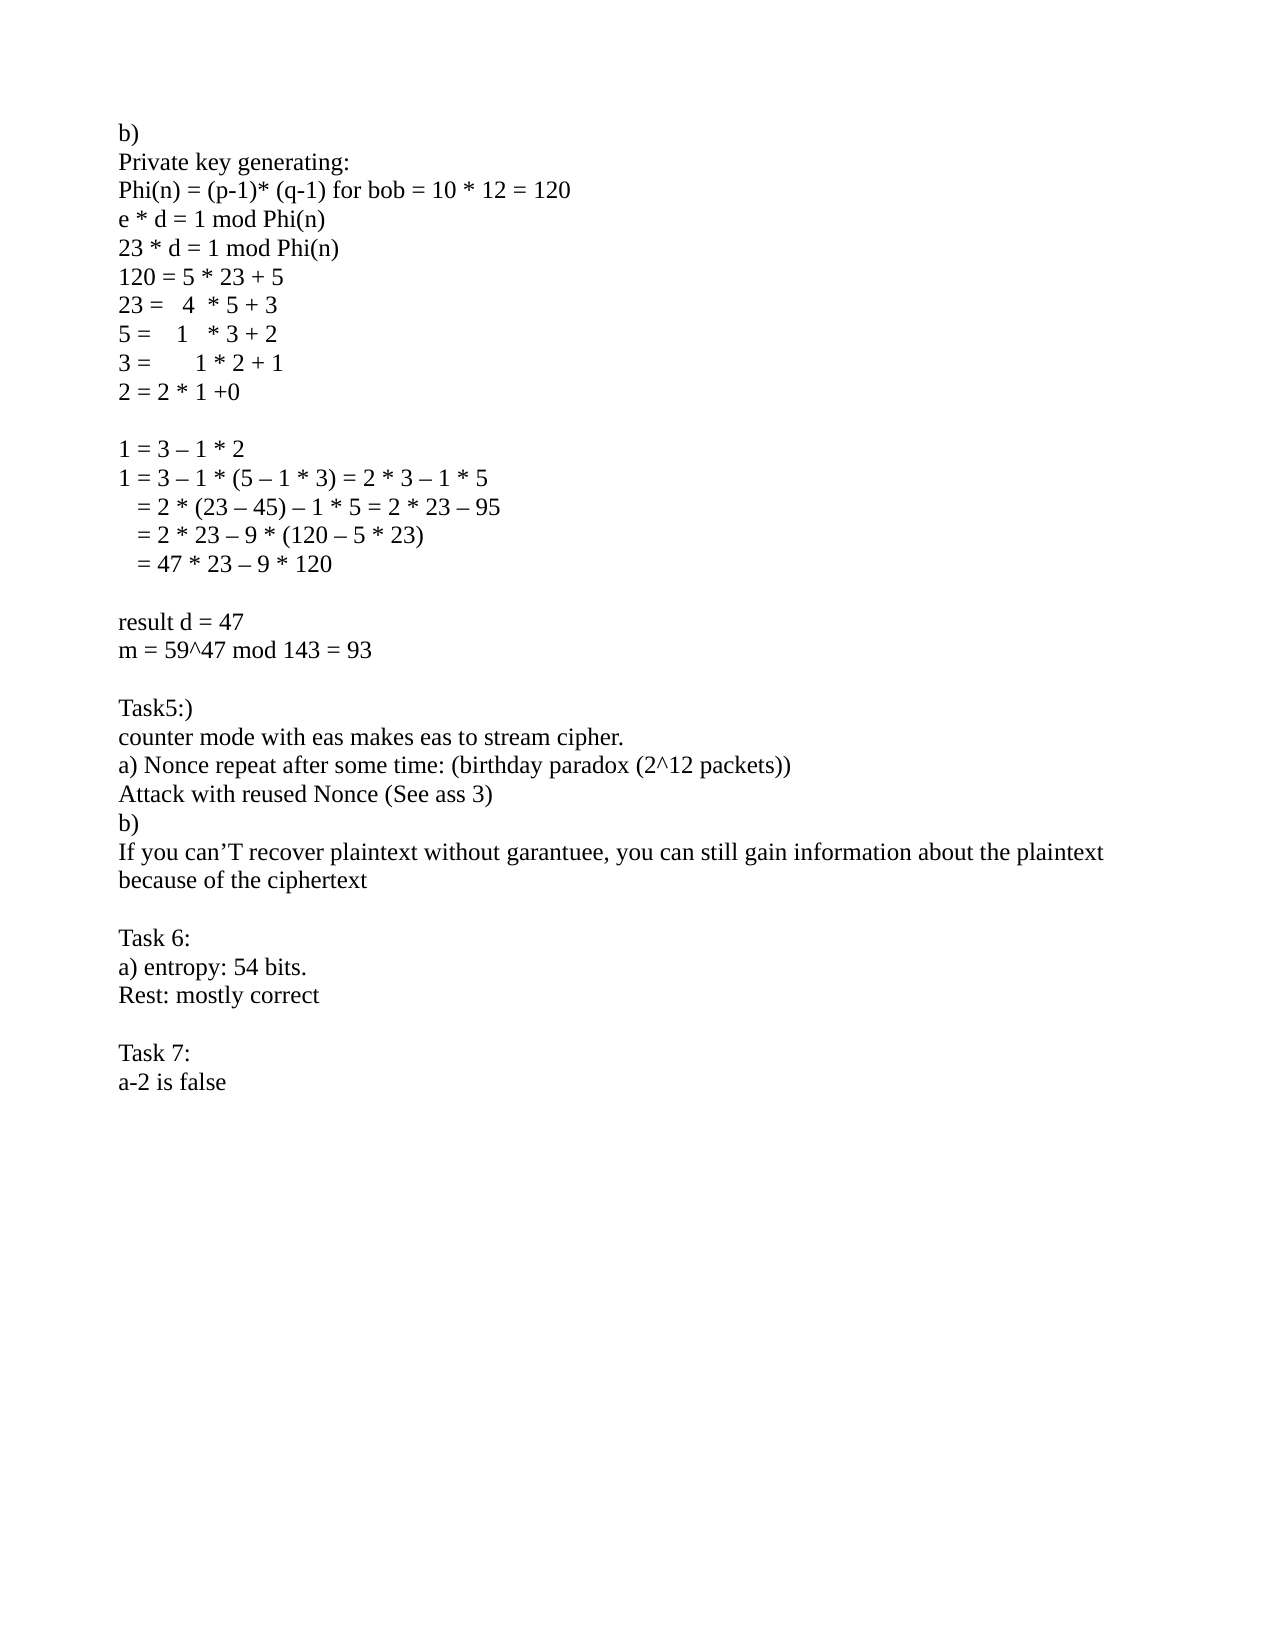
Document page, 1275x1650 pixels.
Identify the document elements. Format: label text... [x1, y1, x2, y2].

text Rest: mostly correct [118, 981, 1157, 1009]
text 1 = 3 – 1 * (5 – 1 * 3) = 2 * 3 – 1 * 5 [118, 463, 1157, 492]
text Phi(n) = (p-1)* (q-1) for bob = 10 * 12 = 120 [118, 176, 1157, 204]
text e * d = 1 mod Phi(n) [118, 204, 1157, 233]
text = 2 * 23 – 9 * (120 – 5 * 23) [118, 521, 1157, 549]
text 120 = 5 * 23 + 5 [118, 262, 1157, 291]
text 23 * d = 1 mod Phi(n) [118, 233, 1157, 262]
text result d = 47 [118, 607, 1157, 636]
text m = 59^47 mod 143 = 93 [118, 636, 1157, 664]
text 5 = 1 * 3 + 2 [118, 319, 1157, 348]
text Task 7: [118, 1038, 1157, 1067]
text a-2 is false [118, 1067, 1157, 1096]
text Task 6: [118, 923, 1157, 952]
text counter mode with eas makes eas to stream cipher. [118, 722, 1157, 751]
text b) [118, 808, 1157, 837]
text Task5:) [118, 693, 1157, 722]
text a) entropy: 54 bits. [118, 952, 1157, 981]
text 3 = 1 * 2 + 1 [118, 348, 1157, 377]
text a) Nonce repeat after some time: (birthday paradox (2^12 packets)) [118, 751, 1157, 779]
text b) [118, 118, 1157, 147]
text 23 = 4 * 5 + 3 [118, 291, 1157, 319]
text Attack with reused Nonce (See ass 3) [118, 779, 1157, 808]
text If you can’T recover plaintext without garantuee, you can still gain information about the plaintext because of the ciphertext [118, 837, 1157, 894]
text 1 = 3 – 1 * 2 [118, 434, 1157, 463]
text 2 = 2 * 1 +0 [118, 377, 1157, 406]
text = 2 * (23 – 45) – 1 * 5 = 2 * 23 – 95 [118, 492, 1157, 521]
text Private key generating: [118, 147, 1157, 176]
text = 47 * 23 – 9 * 120 [118, 549, 1157, 578]
